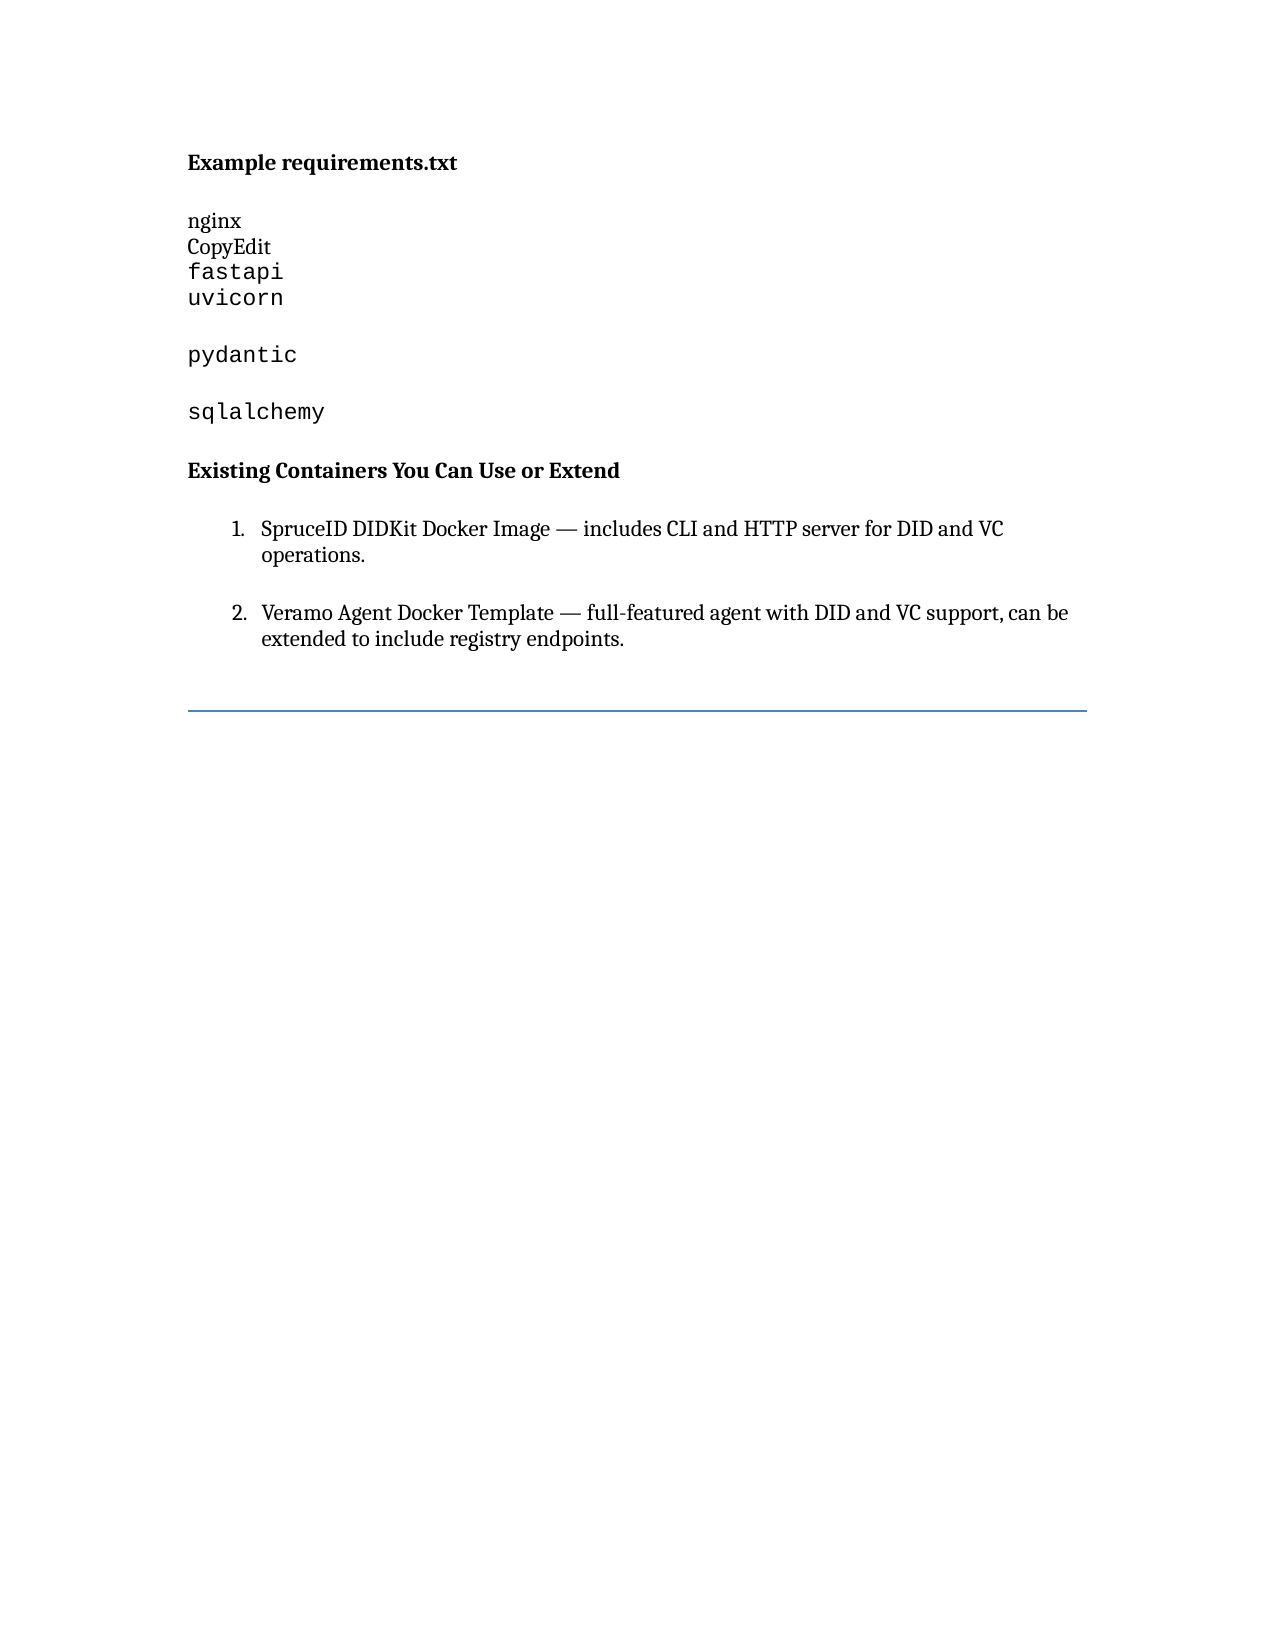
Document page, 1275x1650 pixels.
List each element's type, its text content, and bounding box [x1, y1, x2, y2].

subtitle Example requirements.txt [187, 150, 1087, 176]
text nginx [187, 208, 1087, 234]
list SpruceID DIDKit Docker Image — includes CLI and HTTP server for DID and VC operations. [232, 515, 1087, 568]
text uvicorn [187, 286, 1087, 312]
subtitle Existing Containers You Can Use or Extend [187, 458, 1087, 484]
text fastapi [187, 260, 1087, 286]
text pydantic [187, 343, 1087, 369]
text sqlalchemy [187, 401, 1087, 427]
text CopyEdit [187, 234, 1087, 260]
list Veramo Agent Docker Template — full-featured agent with DID and VC support, can be extended to include registry endpoints. [232, 599, 1087, 652]
